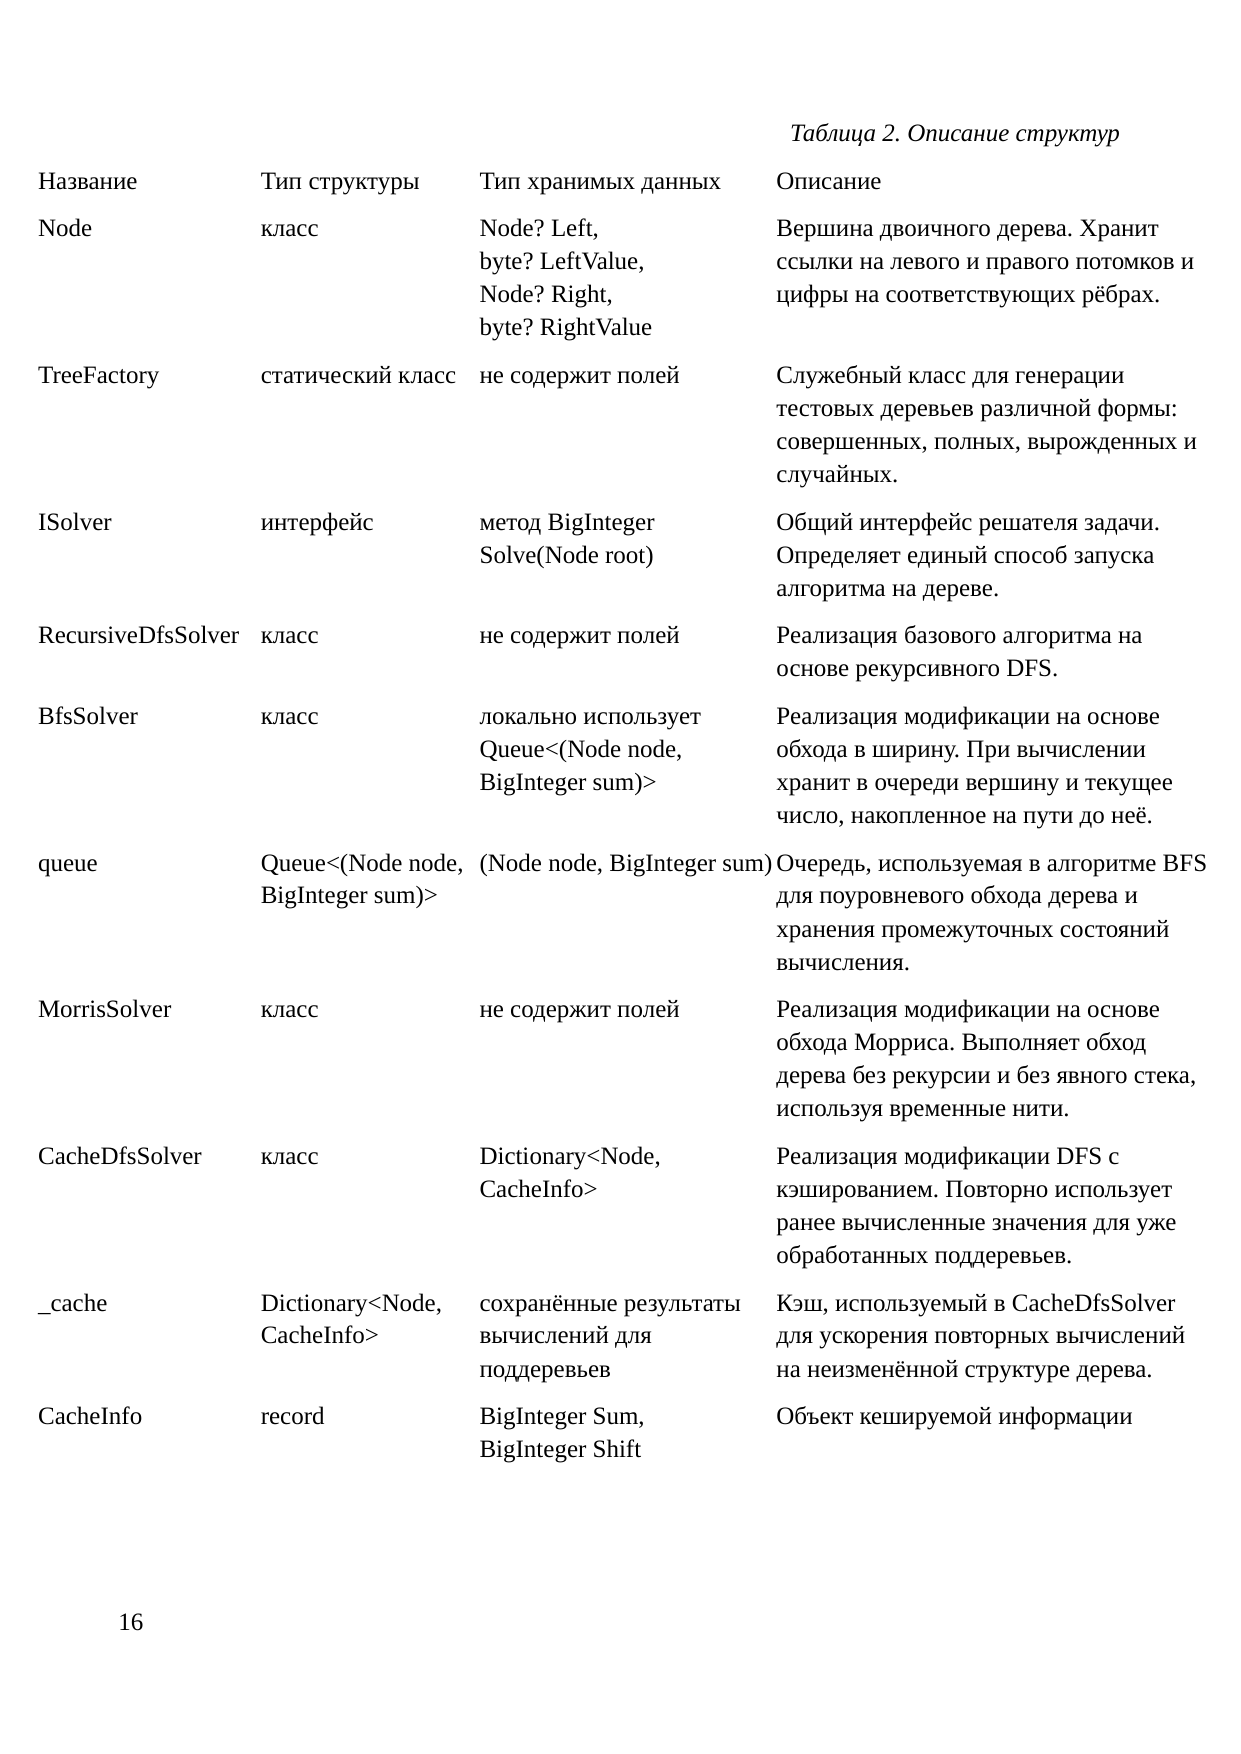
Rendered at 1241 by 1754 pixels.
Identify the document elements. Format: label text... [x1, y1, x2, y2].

table_cell Dictionary<Node, CacheInfo> [479, 1141, 776, 1288]
table_cell (Node node, BigInteger sum) [479, 848, 776, 994]
table_cell queue [38, 848, 261, 994]
table_header Тип хранимых данных [479, 166, 776, 213]
table_cell Реализация модификации на основе обхода Морриса. Выполняет обход дерева без рекурсии и без явного стека, используя временные нити. [776, 994, 1211, 1141]
table_cell локально использует Queue<(Node node, BigInteger sum)> [479, 701, 776, 848]
table_header Название [38, 166, 261, 213]
table_cell Реализация модификации на основе обхода в ширину. При вычислении хранит в очереди вершину и текущее число, накопленное на пути до неё. [776, 701, 1211, 848]
table_cell _cache [38, 1288, 261, 1401]
table_cell CacheInfo [38, 1401, 261, 1482]
table_cell класс [261, 620, 479, 701]
table_cell не содержит полей [479, 994, 776, 1141]
table_cell TreeFactory [38, 360, 261, 507]
table_cell Объект кешируемой информации [776, 1401, 1211, 1482]
table_cell Очередь, используемая в алгоритме BFS для поуровневого обхода дерева и хранения промежуточных состояний вычисления. [776, 848, 1211, 994]
table_cell Реализация базового алгоритма на основе рекурсивного DFS. [776, 620, 1211, 701]
table_cell класс [261, 213, 479, 360]
table_cell record [261, 1401, 479, 1482]
table_cell Кэш, используемый в CacheDfsSolver для ускорения повторных вычислений на неизменённой структуре дерева. [776, 1288, 1211, 1401]
table_cell BfsSolver [38, 701, 261, 848]
table_cell метод BigInteger Solve(Node root) [479, 507, 776, 620]
table_cell RecursiveDfsSolver [38, 620, 261, 701]
table_cell статический класс [261, 360, 479, 507]
table_cell класс [261, 1141, 479, 1288]
table_cell BigInteger Sum, BigInteger Shift [479, 1401, 776, 1482]
table_header Тип структуры [261, 166, 479, 213]
table_cell Вершина двоичного дерева. Хранит ссылки на левого и правого потомков и цифры на соответствующих рёбрах. [776, 213, 1211, 360]
table_cell не содержит полей [479, 360, 776, 507]
table_cell Реализация модификации DFS с кэшированием. Повторно использует ранее вычисленные значения для уже обработанных поддеревьев. [776, 1141, 1211, 1288]
table_cell Node? Left, byte? LeftValue, Node? Right, byte? RightValue [479, 213, 776, 360]
table_header Описание [776, 166, 1211, 213]
table_cell не содержит полей [479, 620, 776, 701]
text Таблица 2. Описание структур [118, 118, 1122, 147]
table_cell сохранённые результаты вычислений для поддеревьев [479, 1288, 776, 1401]
table_cell ISolver [38, 507, 261, 620]
table_cell Queue<(Node node, BigInteger sum)> [261, 848, 479, 994]
table_cell интерфейс [261, 507, 479, 620]
table_cell CacheDfsSolver [38, 1141, 261, 1288]
table_cell Служебный класс для генерации тестовых деревьев различной формы: совершенных, полных, вырожденных и случайных. [776, 360, 1211, 507]
table_cell Dictionary<Node, CacheInfo> [261, 1288, 479, 1401]
table_cell MorrisSolver [38, 994, 261, 1141]
table_cell Общий интерфейс решателя задачи. Определяет единый способ запуска алгоритма на дереве. [776, 507, 1211, 620]
table_cell класс [261, 701, 479, 848]
table_cell класс [261, 994, 479, 1141]
table_cell Node [38, 213, 261, 360]
